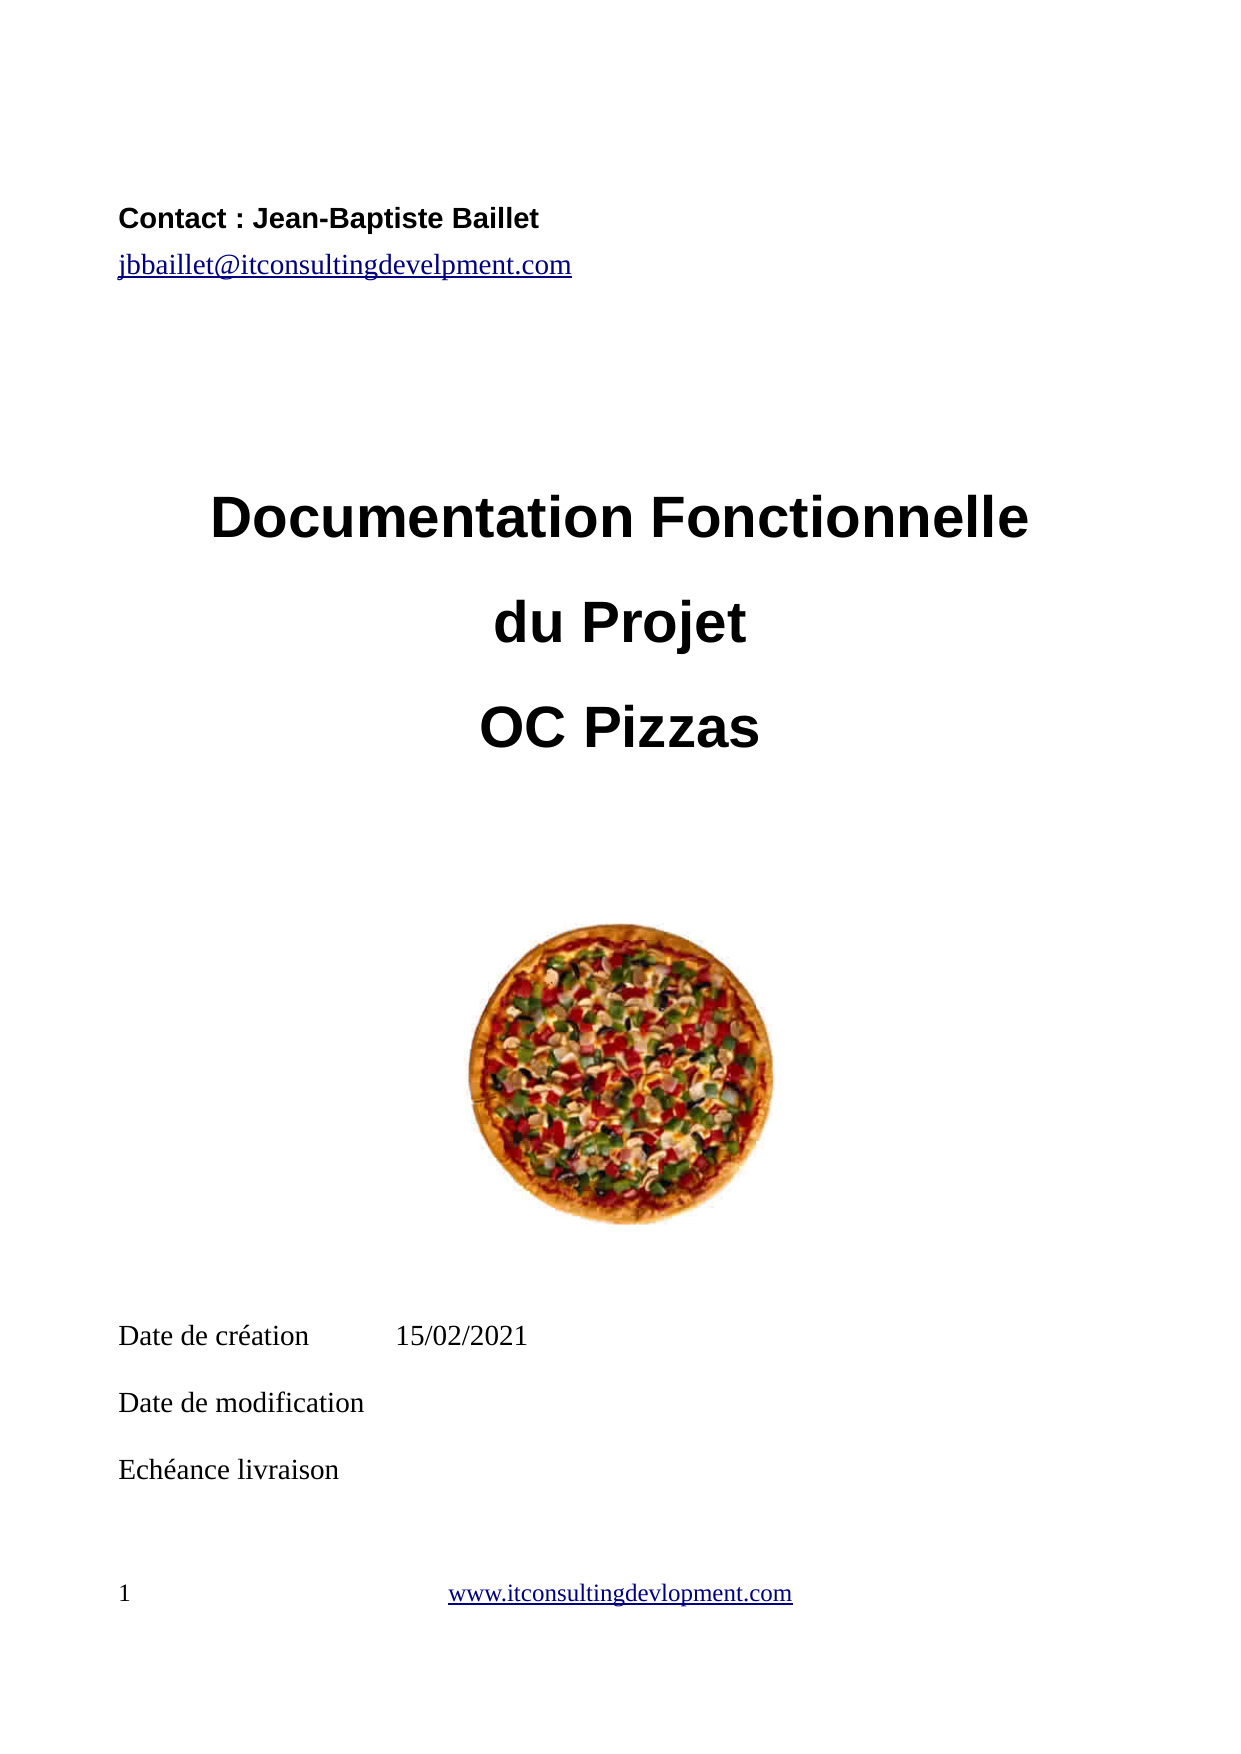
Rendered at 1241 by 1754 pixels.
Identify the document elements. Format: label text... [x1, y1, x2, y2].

title du Projet [118, 588, 1122, 655]
table_cell [395, 1385, 573, 1452]
text jbbaillet@itconsultingdevelpment.com [118, 247, 1122, 281]
picture [463, 915, 777, 1233]
table_header Date de création [118, 1318, 395, 1385]
table_cell Date de modification [118, 1385, 395, 1452]
table_header 15/02/2021 [395, 1318, 573, 1385]
table_cell [395, 1453, 573, 1519]
table_cell Echéance livraison [118, 1453, 395, 1519]
title Contact : Jean-Baptiste Baillet [118, 201, 1122, 235]
title OC Pizzas [118, 692, 1122, 759]
title Documentation Fonctionnelle [118, 483, 1122, 550]
